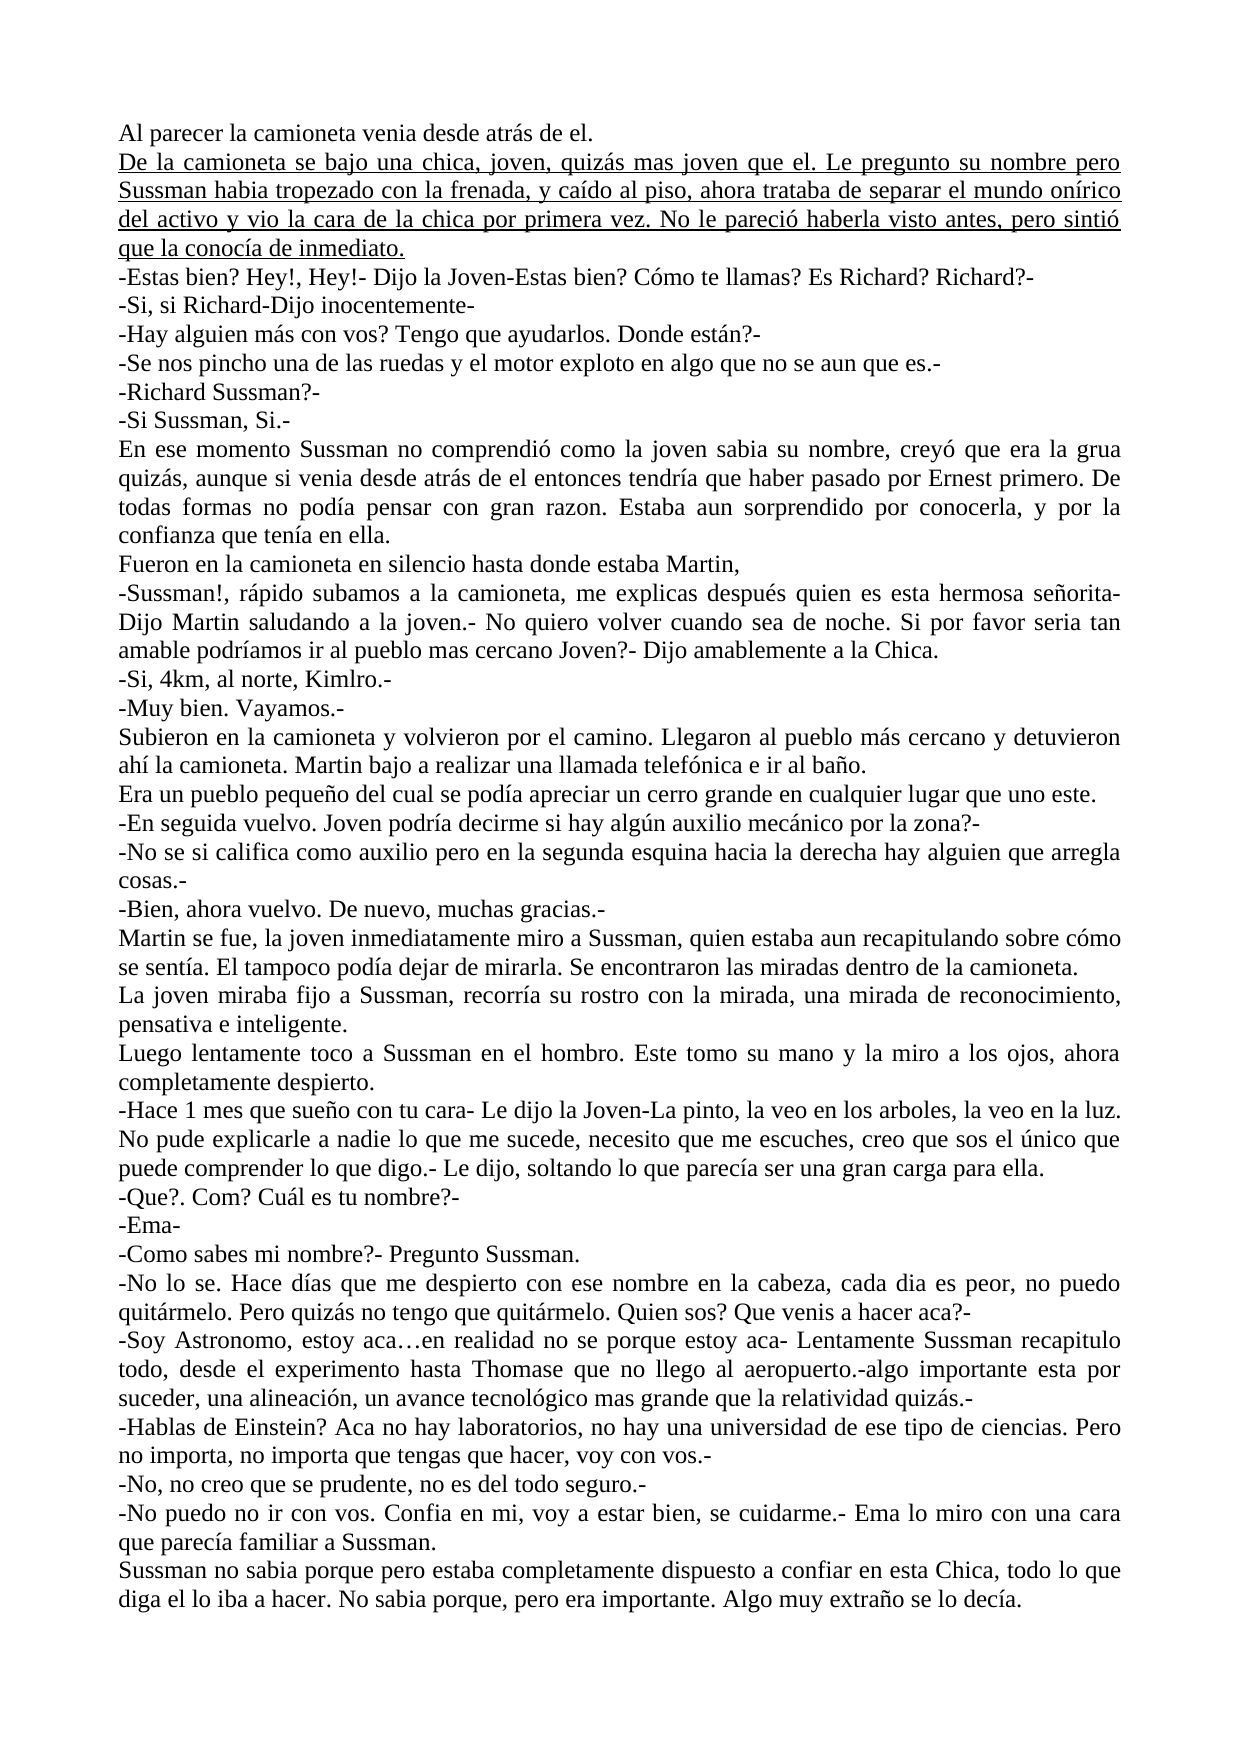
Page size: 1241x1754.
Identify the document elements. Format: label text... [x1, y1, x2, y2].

text Subieron en la camioneta y volvieron por el camino. Llegaron al pueblo más cercano y detuvieron ahí la camioneta. Martin bajo a realizar una llamada telefónica e ir al baño. [118, 722, 1122, 779]
text -No puedo no ir con vos. Confia en mi, voy a estar bien, se cuidarme.- Ema lo miro con una cara que parecía familiar a Sussman. [118, 1498, 1122, 1556]
text del activo y vio la cara de la chica por primera vez. No le pareció haberla visto antes, pero sintió que la conocía de inmediato. [118, 202, 1122, 262]
text -Muy bien. Vayamos.- [118, 693, 1122, 722]
text Luego lentamente toco a Sussman en el hombro. Este tomo su mano y la miro a los ojos, ahora completamente despierto. [118, 1038, 1122, 1096]
text -Como sabes mi nombre?- Pregunto Sussman. [118, 1239, 1122, 1268]
text -Si Sussman, Si.- [118, 406, 1122, 434]
text Era un pueblo pequeño del cual se podía apreciar un cerro grande en cualquier lugar que uno este. [118, 779, 1122, 808]
text -Hace 1 mes que sueño con tu cara- Le dijo la Joven-La pinto, la veo en los arboles, la veo en la luz. No pude explicarle a nadie lo que me sucede, necesito que me escuches, creo que sos el único que puede comprender lo que digo.- Le dijo, soltando lo que parecía ser una gran carga para ella. [118, 1096, 1122, 1182]
text -En seguida vuelvo. Joven podría decirme si hay algún auxilio mecánico por la zona?- [118, 808, 1122, 837]
text -Hablas de Einstein? Aca no hay laboratorios, no hay una universidad de ese tipo de ciencias. Pero no importa, no importa que tengas que hacer, voy con vos.- [118, 1412, 1122, 1469]
text Sussman no sabia porque pero estaba completamente dispuesto a confiar en esta Chica, todo lo que diga el lo iba a hacer. No sabia porque, pero era importante. Algo muy extraño se lo decía. [118, 1556, 1122, 1613]
text -Se nos pincho una de las ruedas y el motor exploto en algo que no se aun que es.- [118, 348, 1122, 377]
text Martin se fue, la joven inmediatamente miro a Sussman, quien estaba aun recapitulando sobre cómo se sentía. El tampoco podía dejar de mirarla. Se encontraron las miradas dentro de la camioneta. [118, 923, 1122, 981]
text La joven miraba fijo a Sussman, recorría su rostro con la mirada, una mirada de reconocimiento, pensativa e inteligente. [118, 981, 1122, 1038]
text -Si, 4km, al norte, Kimlro.- [118, 664, 1122, 693]
text -Hay alguien más con vos? Tengo que ayudarlos. Donde están?- [118, 319, 1122, 348]
text -Bien, ahora vuelvo. De nuevo, muchas gracias.- [118, 894, 1122, 923]
text -Richard Sussman?- [118, 377, 1122, 406]
text Al parecer la camioneta venia desde atrás de el. [118, 118, 1122, 147]
text -Ema- [118, 1211, 1122, 1239]
text -Que?. Com? Cuál es tu nombre?- [118, 1182, 1122, 1211]
text -Soy Astronomo, estoy aca…en realidad no se porque estoy aca- Lentamente Sussman recapitulo todo, desde el experimento hasta Thomase que no llego al aeropuerto.-algo importante esta por suceder, una alineación, un avance tecnológico mas grande que la relatividad quizás.- [118, 1326, 1122, 1412]
text -Estas bien? Hey!, Hey!- Dijo la Joven-Estas bien? Cómo te llamas? Es Richard? Richard?- [118, 262, 1122, 291]
text Fueron en la camioneta en silencio hasta donde estaba Martin, [118, 549, 1122, 578]
text -No se si califica como auxilio pero en la segunda esquina hacia la derecha hay alguien que arregla cosas.- [118, 837, 1122, 894]
text En ese momento Sussman no comprendió como la joven sabia su nombre, creyó que era la grua quizás, aunque si venia desde atrás de el entonces tendría que haber pasado por Ernest primero. De todas formas no podía pensar con gran razon. Estaba aun sorprendido por conocerla, y por la confianza que tenía en ella. [118, 434, 1122, 549]
text -No lo se. Hace días que me despierto con ese nombre en la cabeza, cada dia es peor, no puedo quitármelo. Pero quizás no tengo que quitármelo. Quien sos? Que venis a hacer aca?- [118, 1268, 1122, 1326]
text -Sussman!, rápido subamos a la camioneta, me explicas después quien es esta hermosa señorita- Dijo Martin saludando a la joven.- No quiero volver cuando sea de noche. Si por favor seria tan amable podríamos ir al pueblo mas cercano Joven?- Dijo amablemente a la Chica. [118, 578, 1122, 664]
text -No, no creo que se prudente, no es del todo seguro.- [118, 1469, 1122, 1498]
text De la camioneta se bajo una chica, joven, quizás mas joven que el. Le pregunto su nombre pero Sussman habia tropezado con la frenada, y caído al piso, ahora trataba de separar el mundo onírico [118, 147, 1122, 201]
text -Si, si Richard-Dijo inocentemente- [118, 291, 1122, 319]
